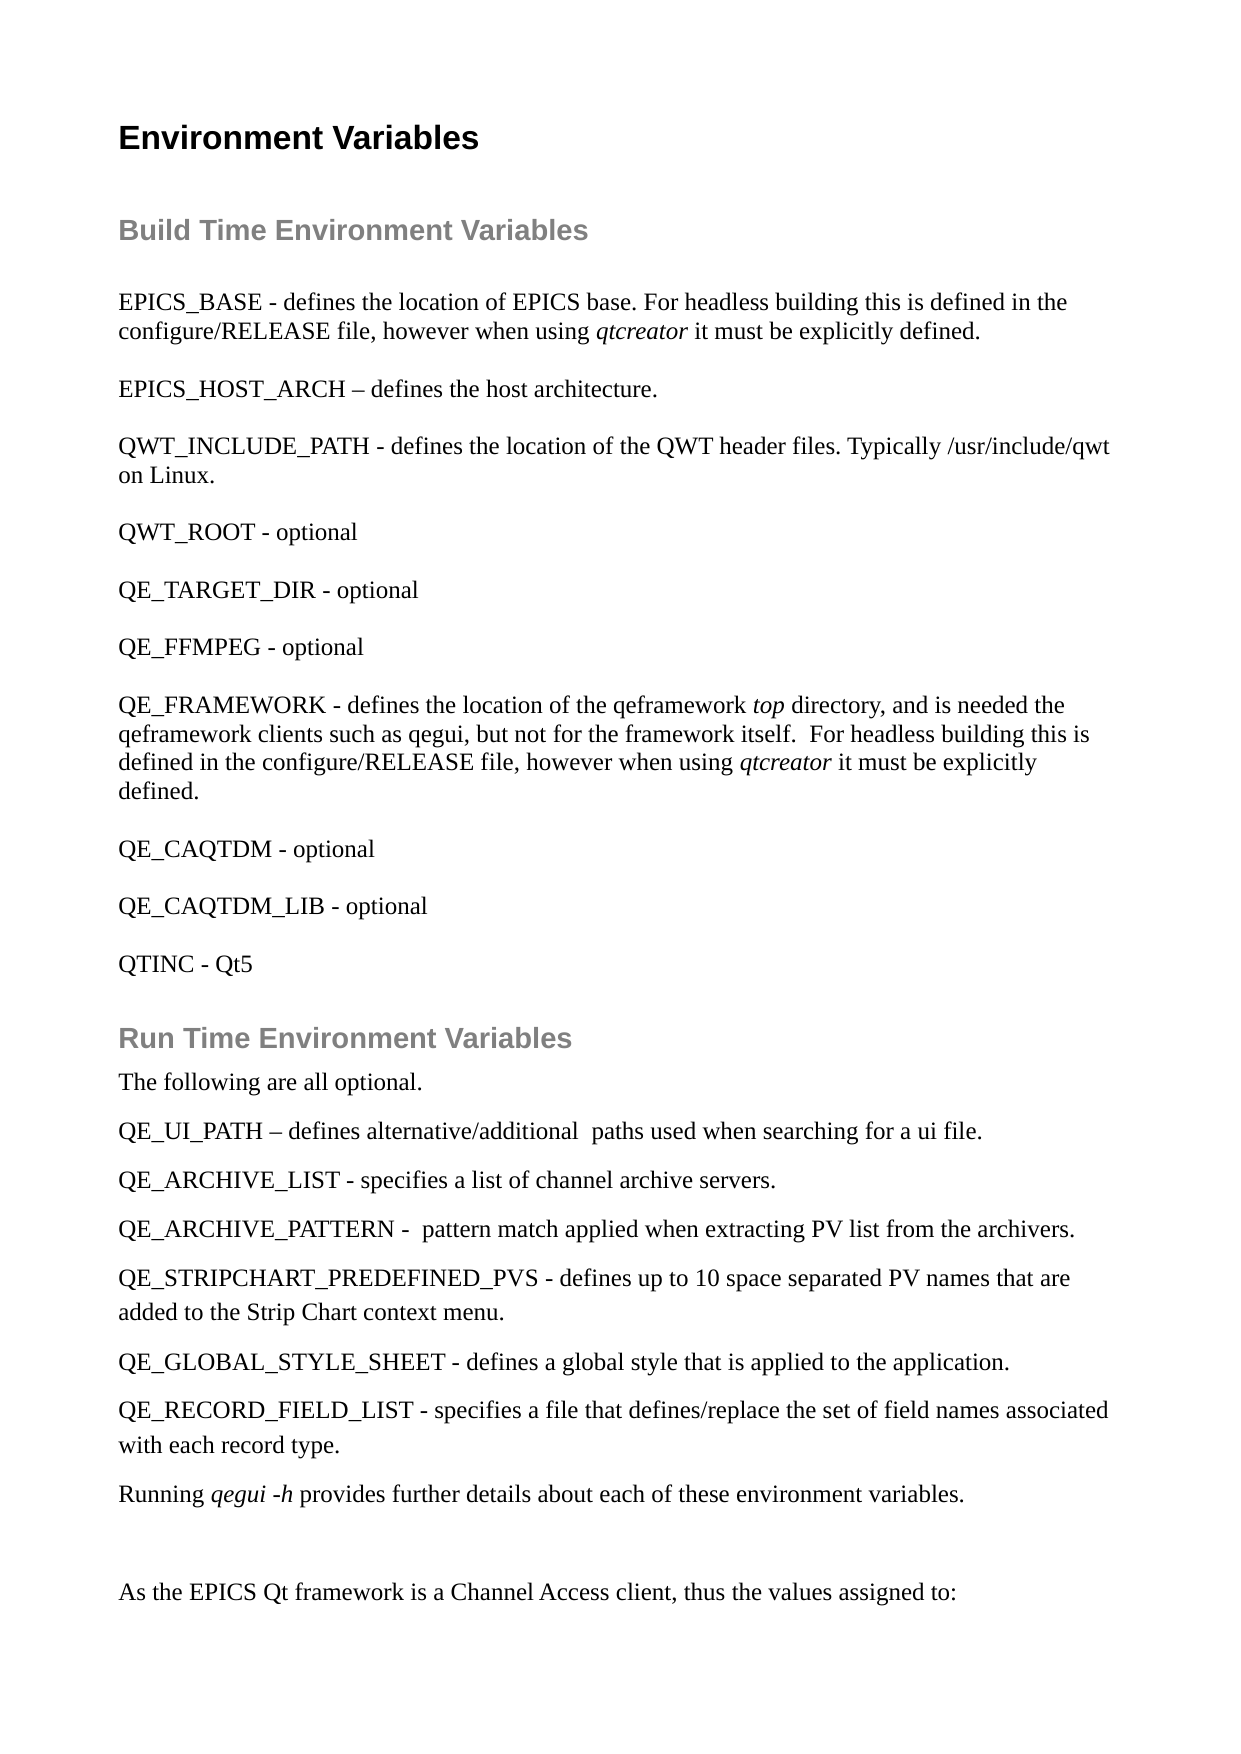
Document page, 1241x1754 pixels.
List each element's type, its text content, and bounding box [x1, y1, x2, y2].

text QE_CAQTDM_LIB - optional [118, 891, 1122, 920]
text QE_TARGET_DIR - optional [118, 575, 1122, 604]
text As the EPICS Qt framework is a Channel Access client, thus the values assigned to: [118, 1577, 1122, 1606]
text QE_GLOBAL_STYLE_SHEET - defines a global style that is applied to the application. [118, 1347, 1122, 1375]
text QTINC - Qt5 [118, 949, 1122, 977]
text QE_STRIPCHART_PREDEFINED_PVS - defines up to 10 space separated PV names that are added to the Strip Chart context menu. [118, 1263, 1122, 1326]
text QE_FFMPEG - optional [118, 632, 1122, 661]
text QE_ARCHIVE_PATTERN - pattern match applied when extracting PV list from the archivers. [118, 1214, 1122, 1243]
text QWT_INCLUDE_PATH - defines the location of the QWT header files. Typically /usr/include/qwt on Linux. [118, 431, 1122, 489]
text QWT_ROOT - optional [118, 517, 1122, 546]
text QE_ARCHIVE_LIST - specifies a list of channel archive servers. [118, 1165, 1122, 1194]
subtitle Environment Variables [118, 118, 1122, 157]
text QE_UI_PATH – defines alternative/additional paths used when searching for a ui file. [118, 1116, 1122, 1144]
text QE_FRAMEWORK - defines the location of the qeframework top directory, and is needed the qeframework clients such as qegui, but not for the framework itself. For headless building this is defined in the configure/RELEASE file, however when using qtcreator it must be explicitly defined. [118, 690, 1122, 805]
subtitle Run Time Environment Variables [118, 1021, 1122, 1054]
text QE_CAQTDM - optional [118, 834, 1122, 862]
text EPICS_HOST_ARCH – defines the host architecture. [118, 374, 1122, 402]
subtitle Build Time Environment Variables [118, 213, 1122, 246]
text EPICS_BASE - defines the location of EPICS base. For headless building this is defined in the configure/RELEASE file, however when using qtcreator it must be explicitly defined. [118, 287, 1122, 345]
text Running qegui -h provides further details about each of these environment variables. [118, 1479, 1122, 1508]
text QE_RECORD_FIELD_LIST - specifies a file that defines/replace the set of field names associated with each record type. [118, 1396, 1122, 1459]
text The following are all optional. [118, 1067, 1122, 1096]
